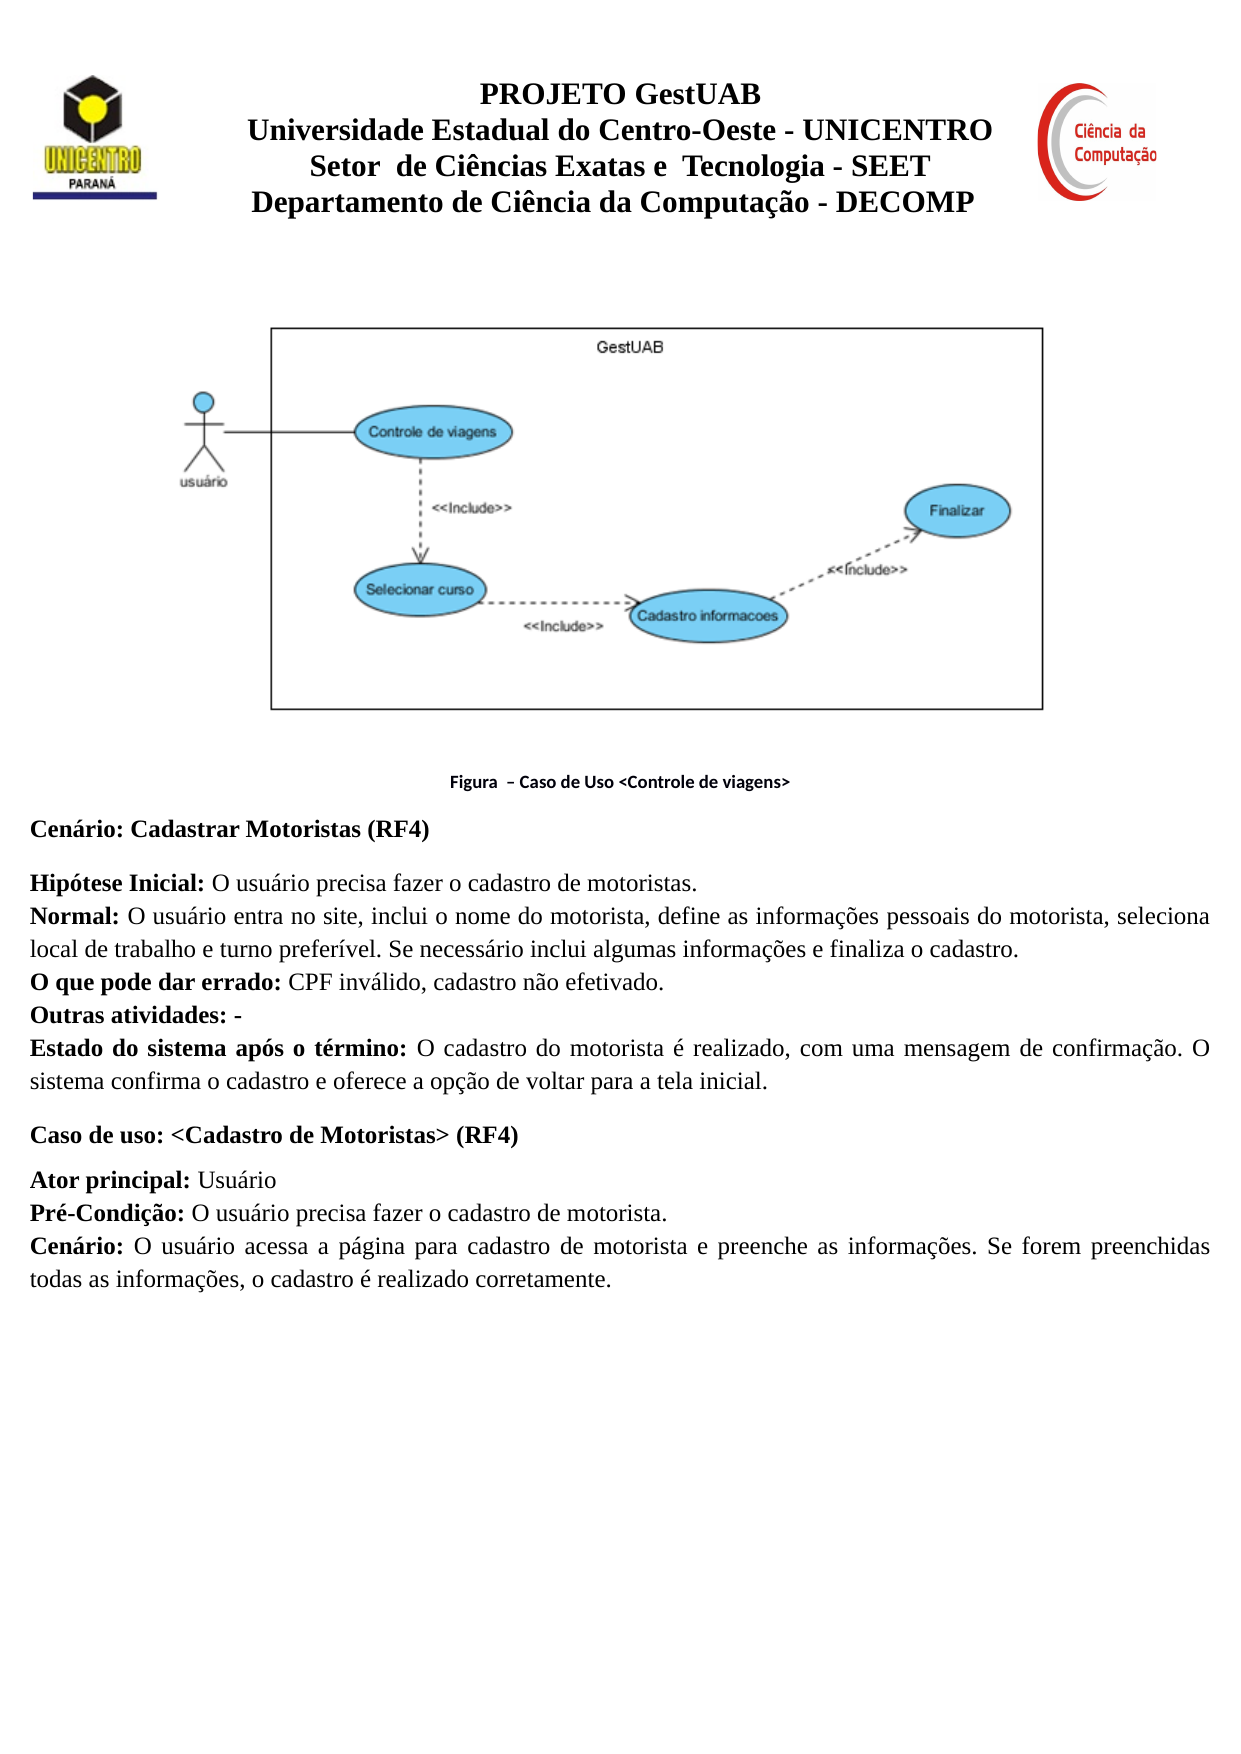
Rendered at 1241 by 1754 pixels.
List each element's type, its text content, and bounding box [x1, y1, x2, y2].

picture [1037, 83, 1157, 201]
text Pré-Condição: O usuário precisa fazer o cadastro de motorista. [29, 1198, 1211, 1227]
text O que pode dar errado: CPF inválido, cadastro não efetivado. [29, 967, 1211, 996]
text Cenário: O usuário acessa a página para cadastro de motorista e preenche as informações. Se forem preenchidas todas as informações, o cadastro é realizado corretamente. [29, 1231, 1211, 1293]
text Outras atividades: - [29, 1000, 1211, 1029]
text Cenário: Cadastrar Motoristas (RF4) [29, 814, 1211, 843]
text Hipótese Inicial: O usuário precisa fazer o cadastro de motoristas. [29, 868, 1211, 897]
picture [137, 246, 1103, 746]
text Figura – Caso de Uso <Controle de viagens> [29, 770, 1211, 793]
picture [32, 75, 160, 201]
text Estado do sistema após o término: O cadastro do motorista é realizado, com uma mensagem de confirmação. O sistema confirma o cadastro e oferece a opção de voltar para a tela inicial. [29, 1033, 1211, 1095]
text Ator principal: Usuário [29, 1165, 1211, 1194]
text Caso de uso: <Cadastro de Motoristas> (RF4) [29, 1120, 1211, 1148]
text Normal: O usuário entra no site, inclui o nome do motorista, define as informações pessoais do motorista, seleciona local de trabalho e turno preferível. Se necessário inclui algumas informações e finaliza o cadastro. [29, 901, 1211, 963]
